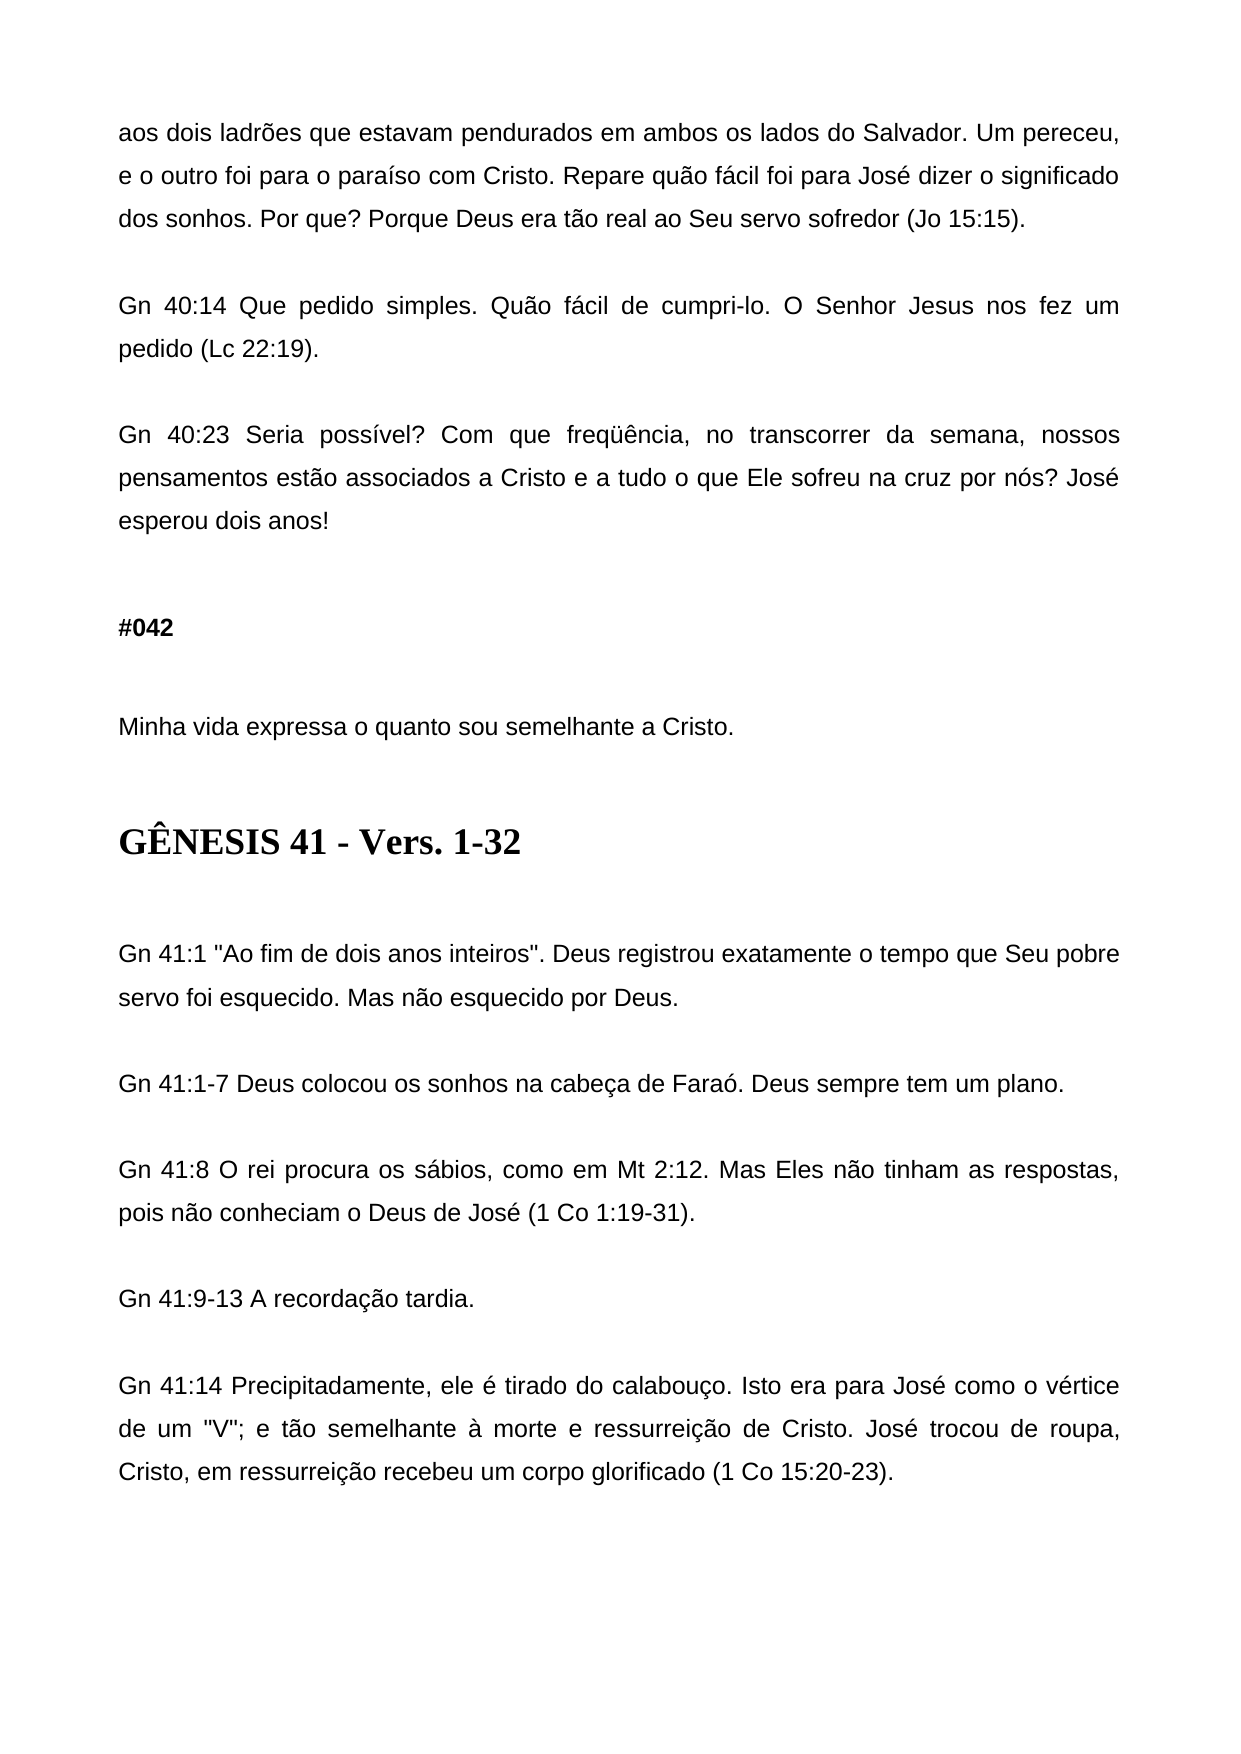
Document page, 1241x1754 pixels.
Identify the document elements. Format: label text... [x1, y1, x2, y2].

text Gn 41:8 O rei procura os sábios, como em Mt 2:12. Mas Eles não tinham as respostas, pois não conheciam o Deus de José (1 Co 1:19-31). [118, 1155, 1122, 1227]
text Gn 41:1 "Ao fim de dois anos inteiros". Deus registrou exatamente o tempo que Seu pobre servo foi esquecido. Mas não esquecido por Deus. [118, 939, 1122, 1011]
text Gn 41:1-7 Deus colocou os sonhos na cabeça de Faraó. Deus sempre tem um plano. [118, 1069, 1122, 1098]
text Gn 41:9-13 A recordação tardia. [118, 1284, 1122, 1313]
text aos dois ladrões que estavam pendurados em ambos os lados do Salvador. Um pereceu, e o outro foi para o paraíso com Cristo. Repare quão fácil foi para José dizer o significado dos sonhos. Por que? Porque Deus era tão real ao Seu servo sofredor (Jo 15:15). [118, 118, 1122, 233]
text Gn 40:14 Que pedido simples. Quão fácil de cumpri-lo. O Senhor Jesus nos fez um pedido (Lc 22:19). [118, 291, 1122, 362]
subtitle #042 [118, 613, 1122, 642]
text Gn 40:23 Seria possível? Com que freqüência, no transcorrer da semana, nossos pensamentos estão associados a Cristo e a tudo o que Ele sofreu na cruz por nós? José esperou dois anos! [118, 420, 1122, 535]
text Minha vida expressa o quanto sou semelhante a Cristo. [118, 712, 1122, 741]
text Gn 41:14 Precipitadamente, ele é tirado do calabouço. Isto era para José como o vértice de um "V"; e tão semelhante à morte e ressurreição de Cristo. José trocou de roupa, Cristo, em ressurreição recebeu um corpo glorificado (1 Co 15:20-23). [118, 1371, 1122, 1486]
subtitle GÊNESIS 41 - Vers. 1-32 [118, 819, 1122, 862]
